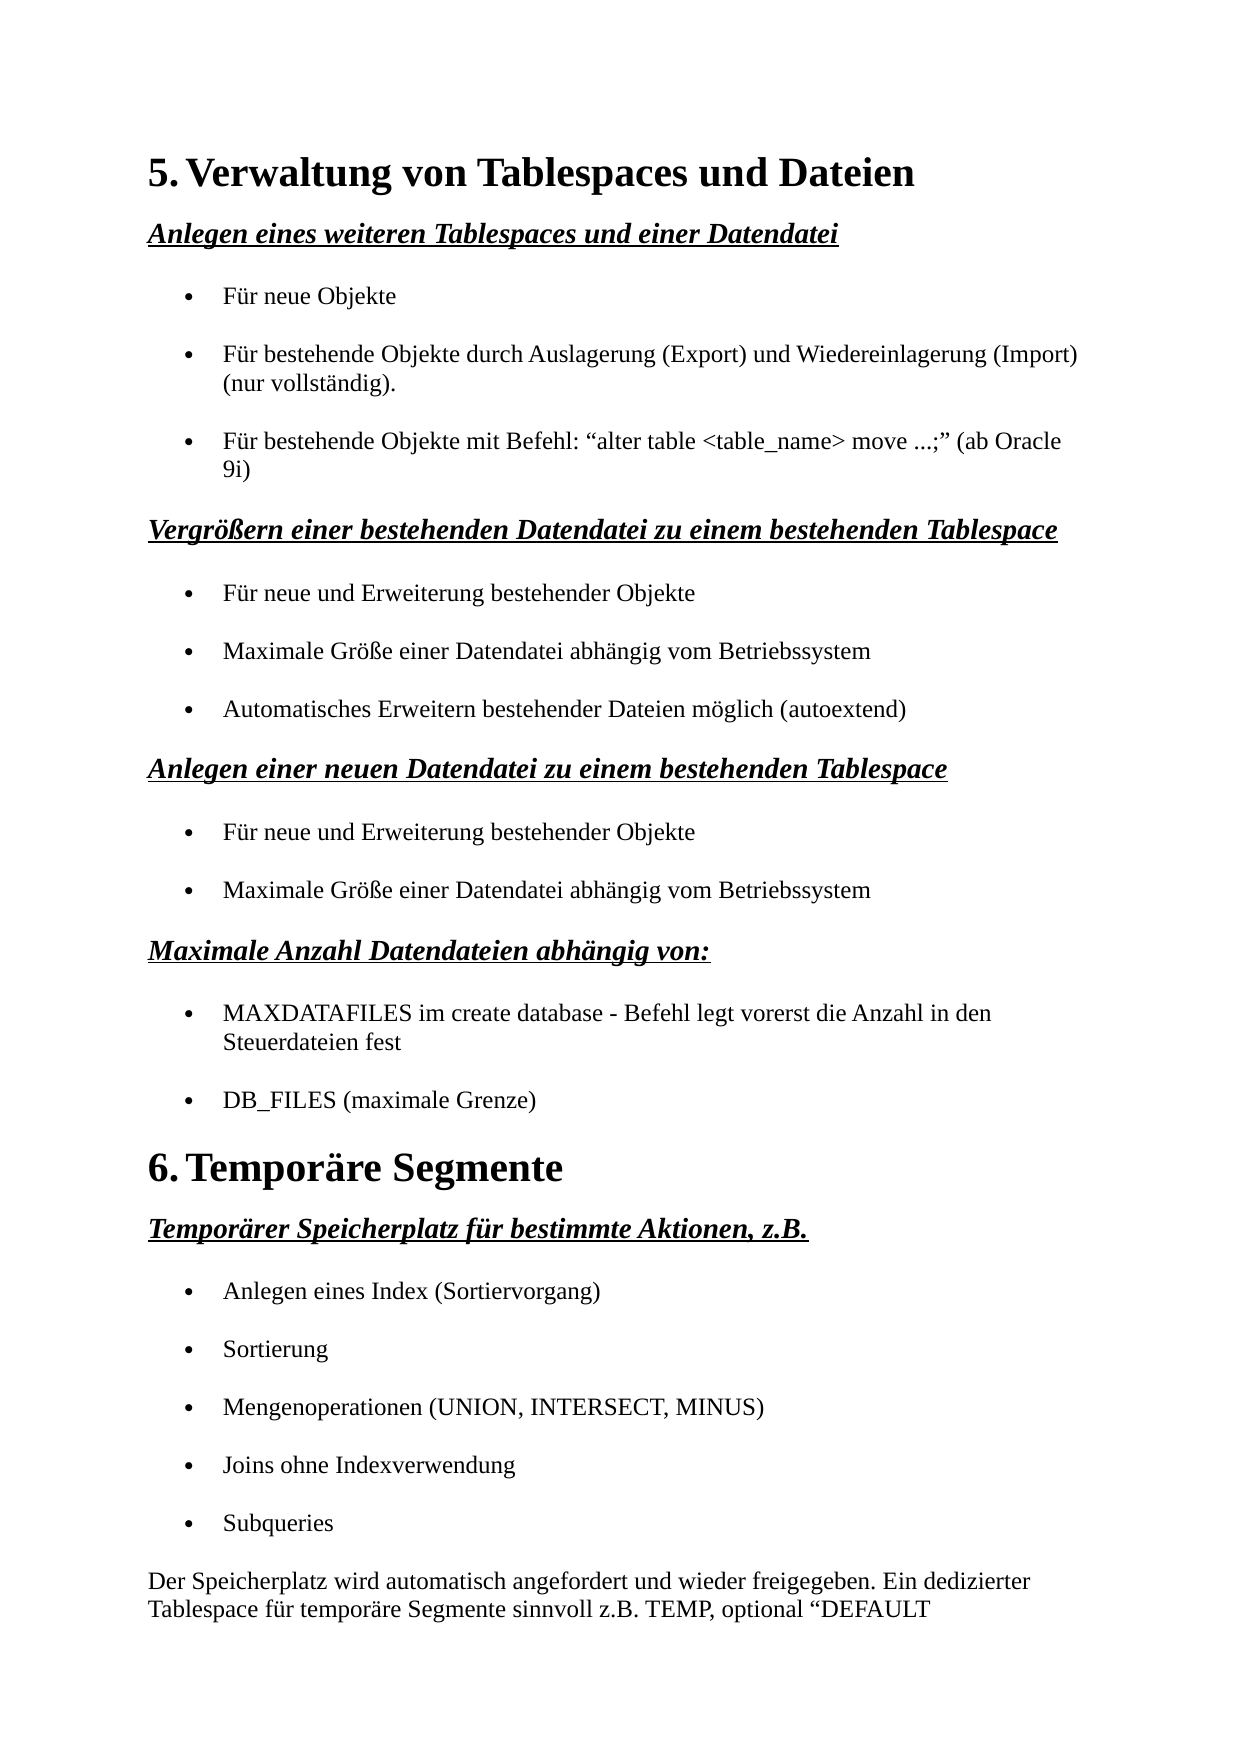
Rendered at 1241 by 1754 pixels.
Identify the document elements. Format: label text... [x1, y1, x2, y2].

list Für bestehende Objekte durch Auslagerung (Export) und Wiedereinlagerung (Import) (nur vollständig). [185, 397, 1093, 454]
list Joins ohne Indexverwendung [185, 1508, 1093, 1537]
list Subqueries [185, 1566, 1093, 1594]
list Für neue Objekte [185, 339, 1093, 368]
list MAXDATAFILES im create database - Befehl legt vorerst die Anzahl in den Steuerdateien fest [185, 1056, 1093, 1113]
list Verwaltung von Tablespaces und Dateien [148, 206, 1093, 253]
text Vergrößern einer bestehenden Datendatei zu einem bestehenden Tablespace [148, 570, 1093, 604]
list Default Speicherparameter werden vom Tablespace übernommen [185, 148, 1093, 176]
text Maximale Anzahl Datendateien abhängig von: [148, 991, 1093, 1024]
text Anlegen eines weiteren Tablespaces und einer Datendatei [148, 274, 1093, 307]
list Für neue und Erweiterung bestehender Objekte [185, 636, 1093, 664]
list Maximale Größe einer Datendatei abhängig vom Betriebssystem [185, 933, 1093, 961]
list Mengenoperationen (UNION, INTERSECT, MINUS) [185, 1450, 1093, 1479]
list Für bestehende Objekte mit Befehl: “alter table <table_name> move ...;” (ab Oracle 9i) [185, 484, 1093, 541]
list Sortierung [185, 1392, 1093, 1421]
list Anlegen eines Index (Sortiervorgang) [185, 1334, 1093, 1363]
list DB_FILES (maximale Grenze) [185, 1143, 1093, 1171]
text Anlegen einer neuen Datendatei zu einem bestehenden Tablespace [148, 809, 1093, 843]
text Temporärer Speicherplatz für bestimmte Aktionen, z.B. [148, 1269, 1093, 1302]
list Temporäre Segmente [148, 1201, 1093, 1248]
list Für neue und Erweiterung bestehender Objekte [185, 875, 1093, 903]
list Automatisches Erweitern bestehender Dateien möglich (autoextend) [185, 752, 1093, 780]
list Maximale Größe einer Datendatei abhängig vom Betriebssystem [185, 694, 1093, 722]
